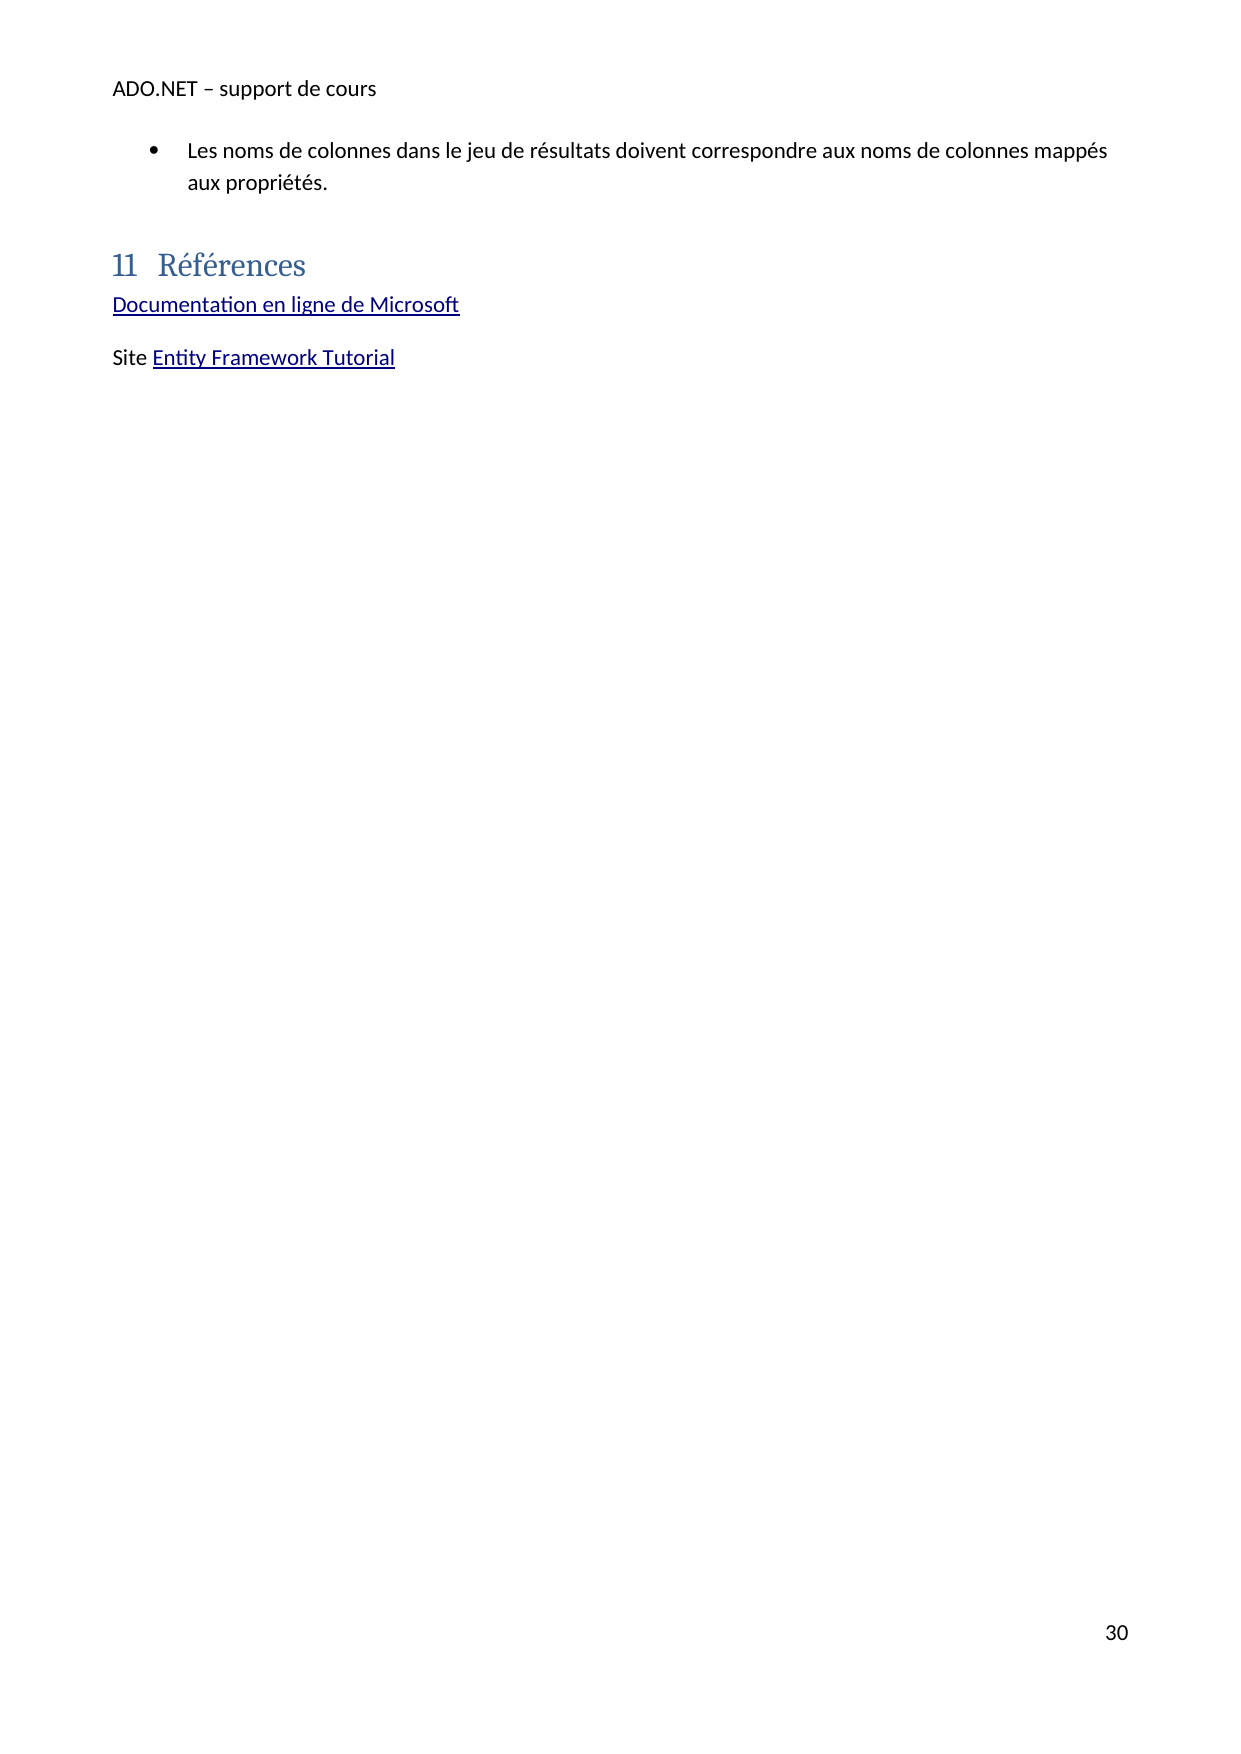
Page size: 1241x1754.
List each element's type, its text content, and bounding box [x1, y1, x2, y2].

subtitle Références [112, 246, 1128, 284]
text Site Entity Framework Tutorial [112, 343, 1128, 371]
list Les noms de colonnes dans le jeu de résultats doivent correspondre aux noms de colonnes mappés aux propriétés. [150, 136, 1128, 196]
text Documentation en ligne de Microsoft [112, 290, 1128, 318]
